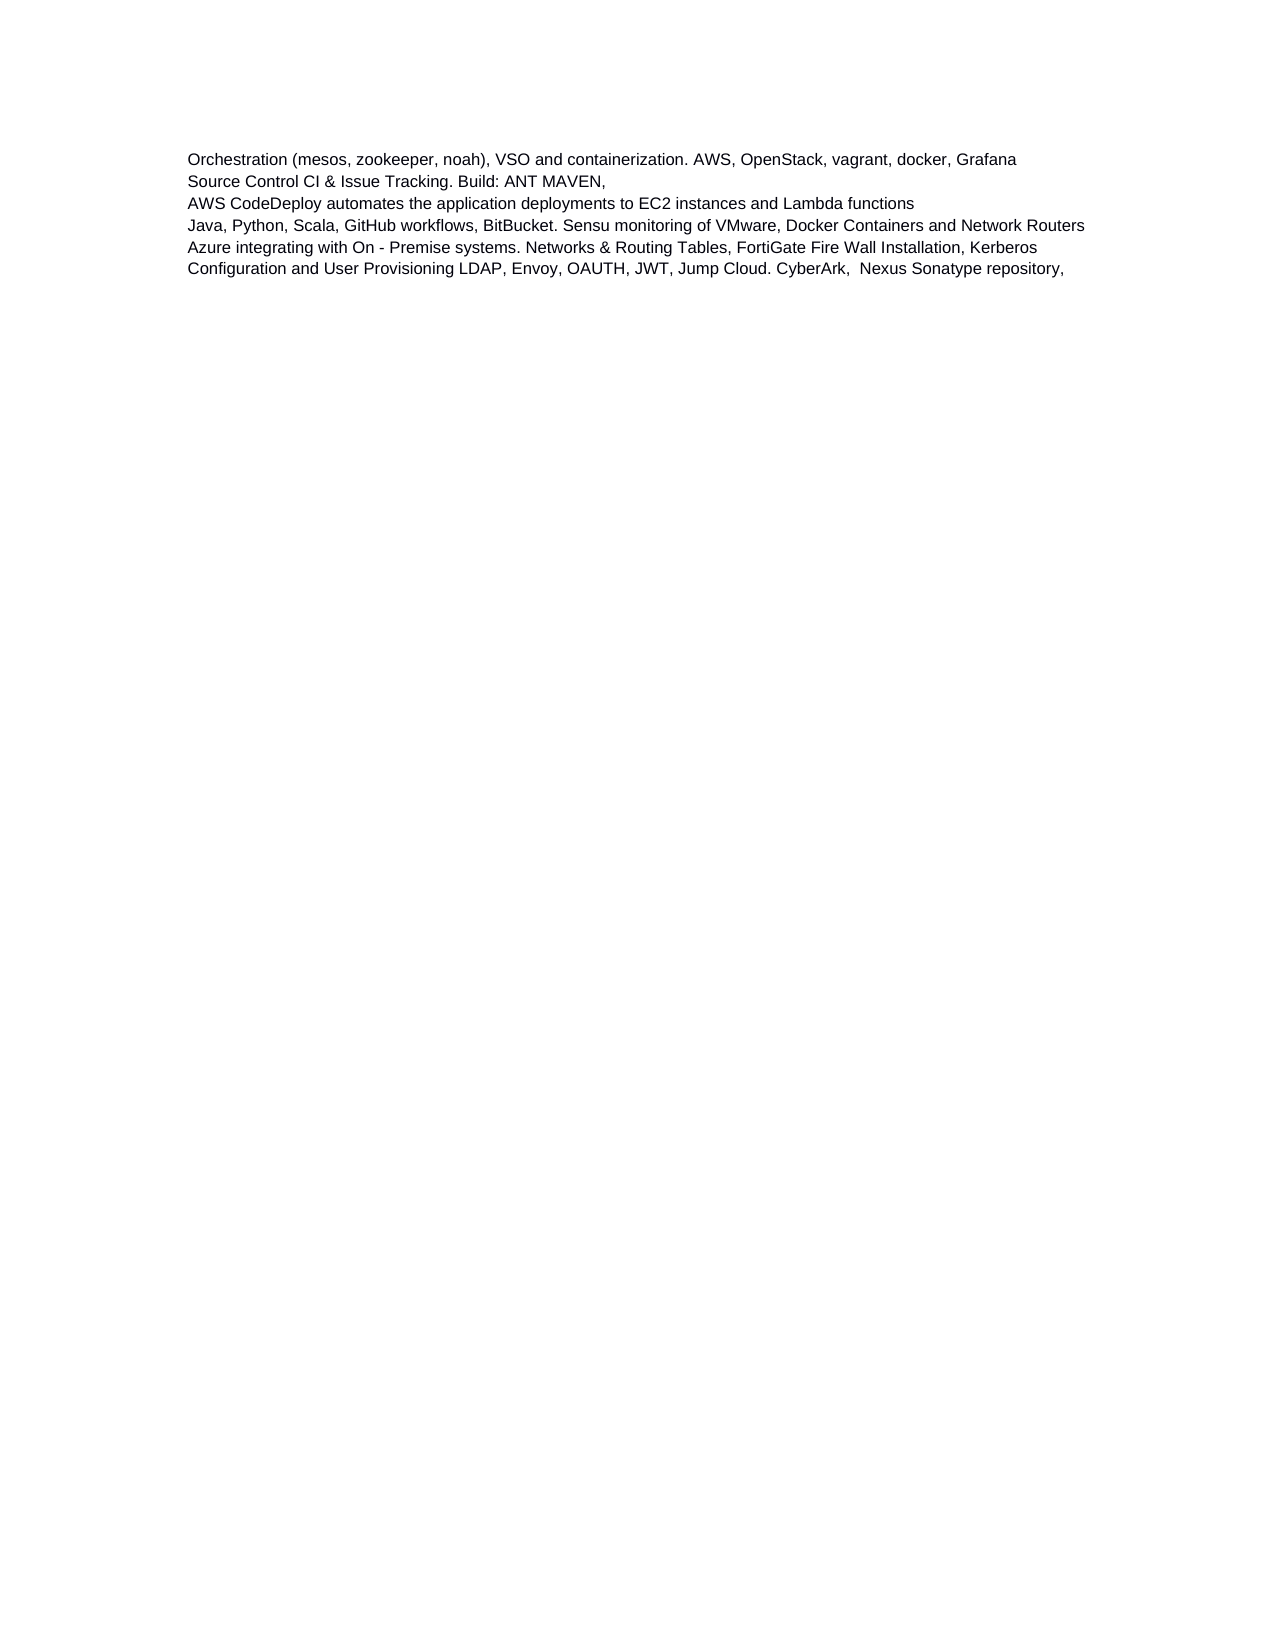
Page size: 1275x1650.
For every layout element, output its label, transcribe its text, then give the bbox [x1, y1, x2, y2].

text Orchestration (mesos, zookeeper, noah), VSO and containerization. AWS, OpenStack, vagrant, docker, Grafana [187, 150, 1087, 169]
text Java, Python, Scala, GitHub workflows, BitBucket. Sensu monitoring of VMware, Docker Containers and Network Routers [187, 216, 1087, 235]
text AWS CodeDeploy automates the application deployments to EC2 instances and Lambda functions [187, 194, 1087, 213]
text Source Control CI & Issue Tracking. Build: ANT MAVEN, [187, 172, 1087, 191]
text Azure integrating with On - Premise systems. Networks & Routing Tables, FortiGate Fire Wall Installation, Kerberos Configuration and User Provisioning LDAP, Envoy, OAUTH, JWT, Jump Cloud. CyberArk, Nexus Sonatype repository, [187, 238, 1087, 278]
